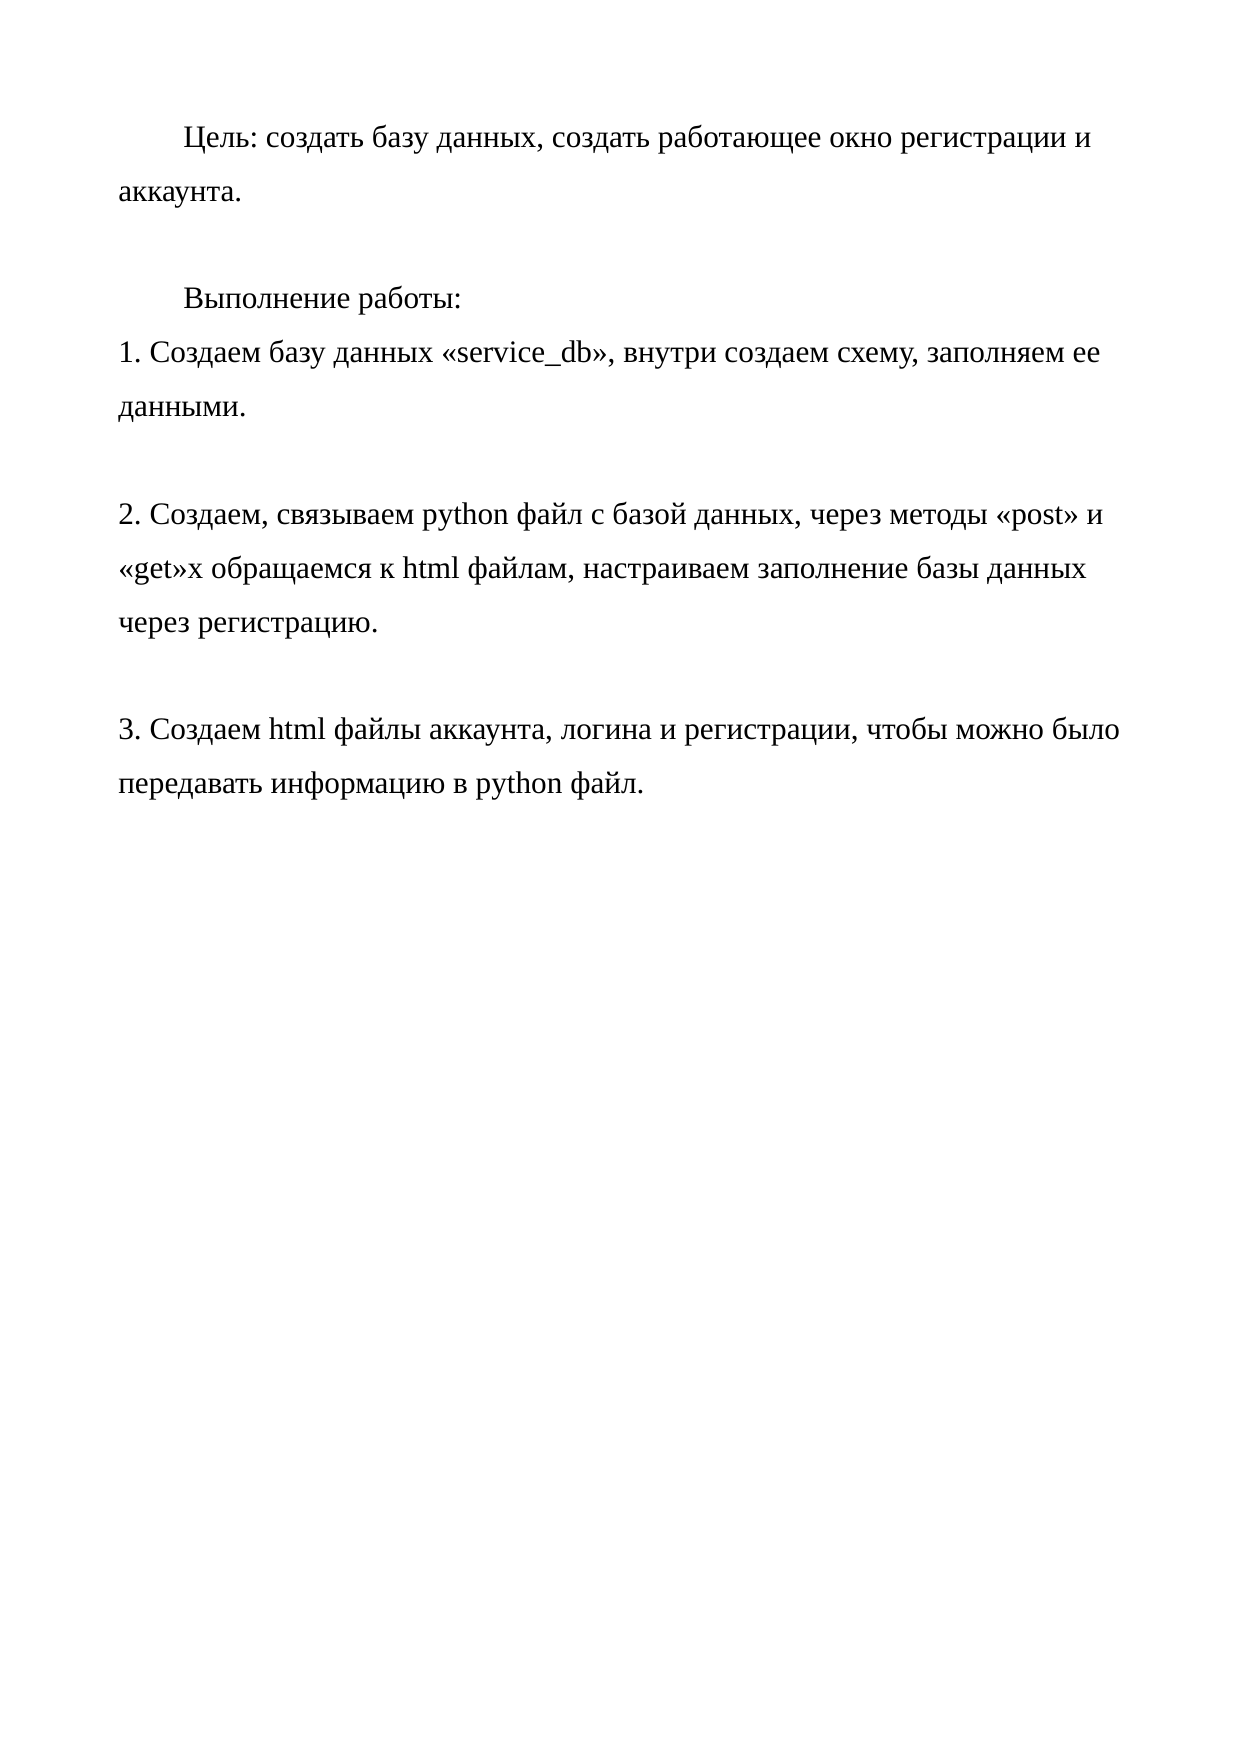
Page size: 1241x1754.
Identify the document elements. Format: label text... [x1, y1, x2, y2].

text Цель: создать базу данных, создать работающее окно регистрации и аккаунта. [118, 118, 1122, 208]
text 2. Создаем, связываем python файл с базой данных, через методы «post» и «get»x обращаемся к html файлам, настраиваем заполнение базы данных через регистрацию. [118, 495, 1122, 639]
text 1. Создаем базу данных «service_db», внутри создаем схему, заполняем ее данными. [118, 333, 1122, 423]
text Выполнение работы: [118, 280, 1122, 316]
text 3. Создаем html файлы аккаунта, логина и регистрации, чтобы можно было передавать информацию в python файл. [118, 711, 1122, 800]
